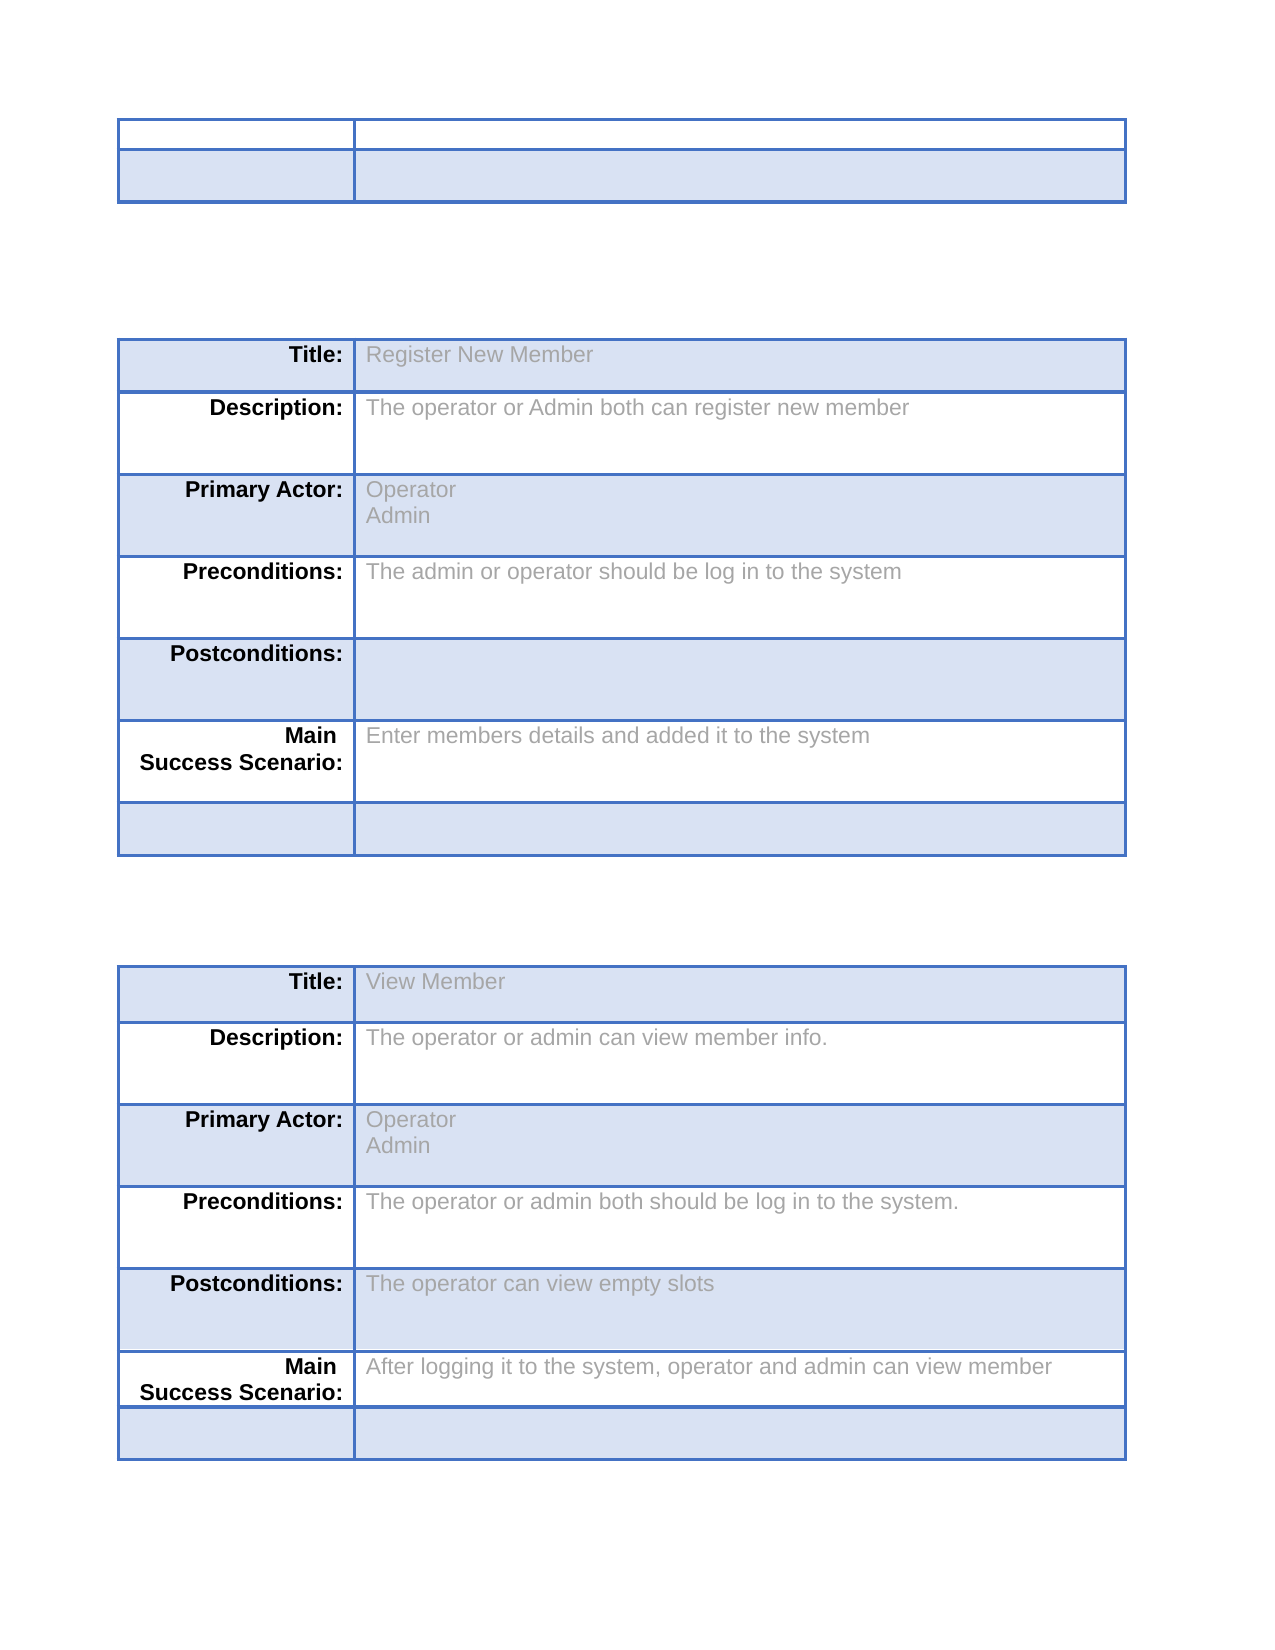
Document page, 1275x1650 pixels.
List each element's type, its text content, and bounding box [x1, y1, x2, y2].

table_cell Description: [120, 394, 353, 472]
table_cell Main Success Scenario: [120, 1353, 353, 1405]
table_cell Operator Admin [356, 1106, 1124, 1185]
table_cell Primary Actor: [120, 1106, 353, 1185]
table_cell [120, 1409, 353, 1458]
table_cell Main Success Scenario: [120, 722, 353, 801]
table_cell [356, 121, 1124, 148]
table_cell Description: [120, 1024, 353, 1103]
table_cell Operator Admin [356, 476, 1124, 555]
table_cell The operator or admin both should be log in to the system. [356, 1188, 1124, 1267]
table_cell [120, 804, 353, 854]
table_cell [356, 1409, 1124, 1458]
table_cell Primary Actor: [120, 476, 353, 555]
table_cell The operator can view empty slots [356, 1270, 1124, 1349]
table_cell Postconditions: [120, 1270, 353, 1349]
table_cell [356, 804, 1124, 854]
table_cell The operator or Admin both can register new member [356, 394, 1124, 472]
table_cell After logging it to the system, operator and admin can view member [356, 1353, 1124, 1405]
table_header Title: [120, 341, 353, 390]
table_cell Preconditions: [120, 558, 353, 637]
table_header View Member [356, 968, 1124, 1021]
table_cell [120, 151, 353, 200]
table_cell The operator or admin can view member info. [356, 1024, 1124, 1103]
table_cell The admin or operator should be log in to the system [356, 558, 1124, 637]
table_header Title: [120, 968, 353, 1021]
table_cell [120, 121, 353, 148]
table_cell Preconditions: [120, 1188, 353, 1267]
table_cell Postconditions: [120, 640, 353, 719]
table_cell Enter members details and added it to the system [356, 722, 1124, 801]
table_cell [356, 640, 1124, 719]
table_cell [356, 151, 1124, 200]
table_header Register New Member [356, 341, 1124, 390]
